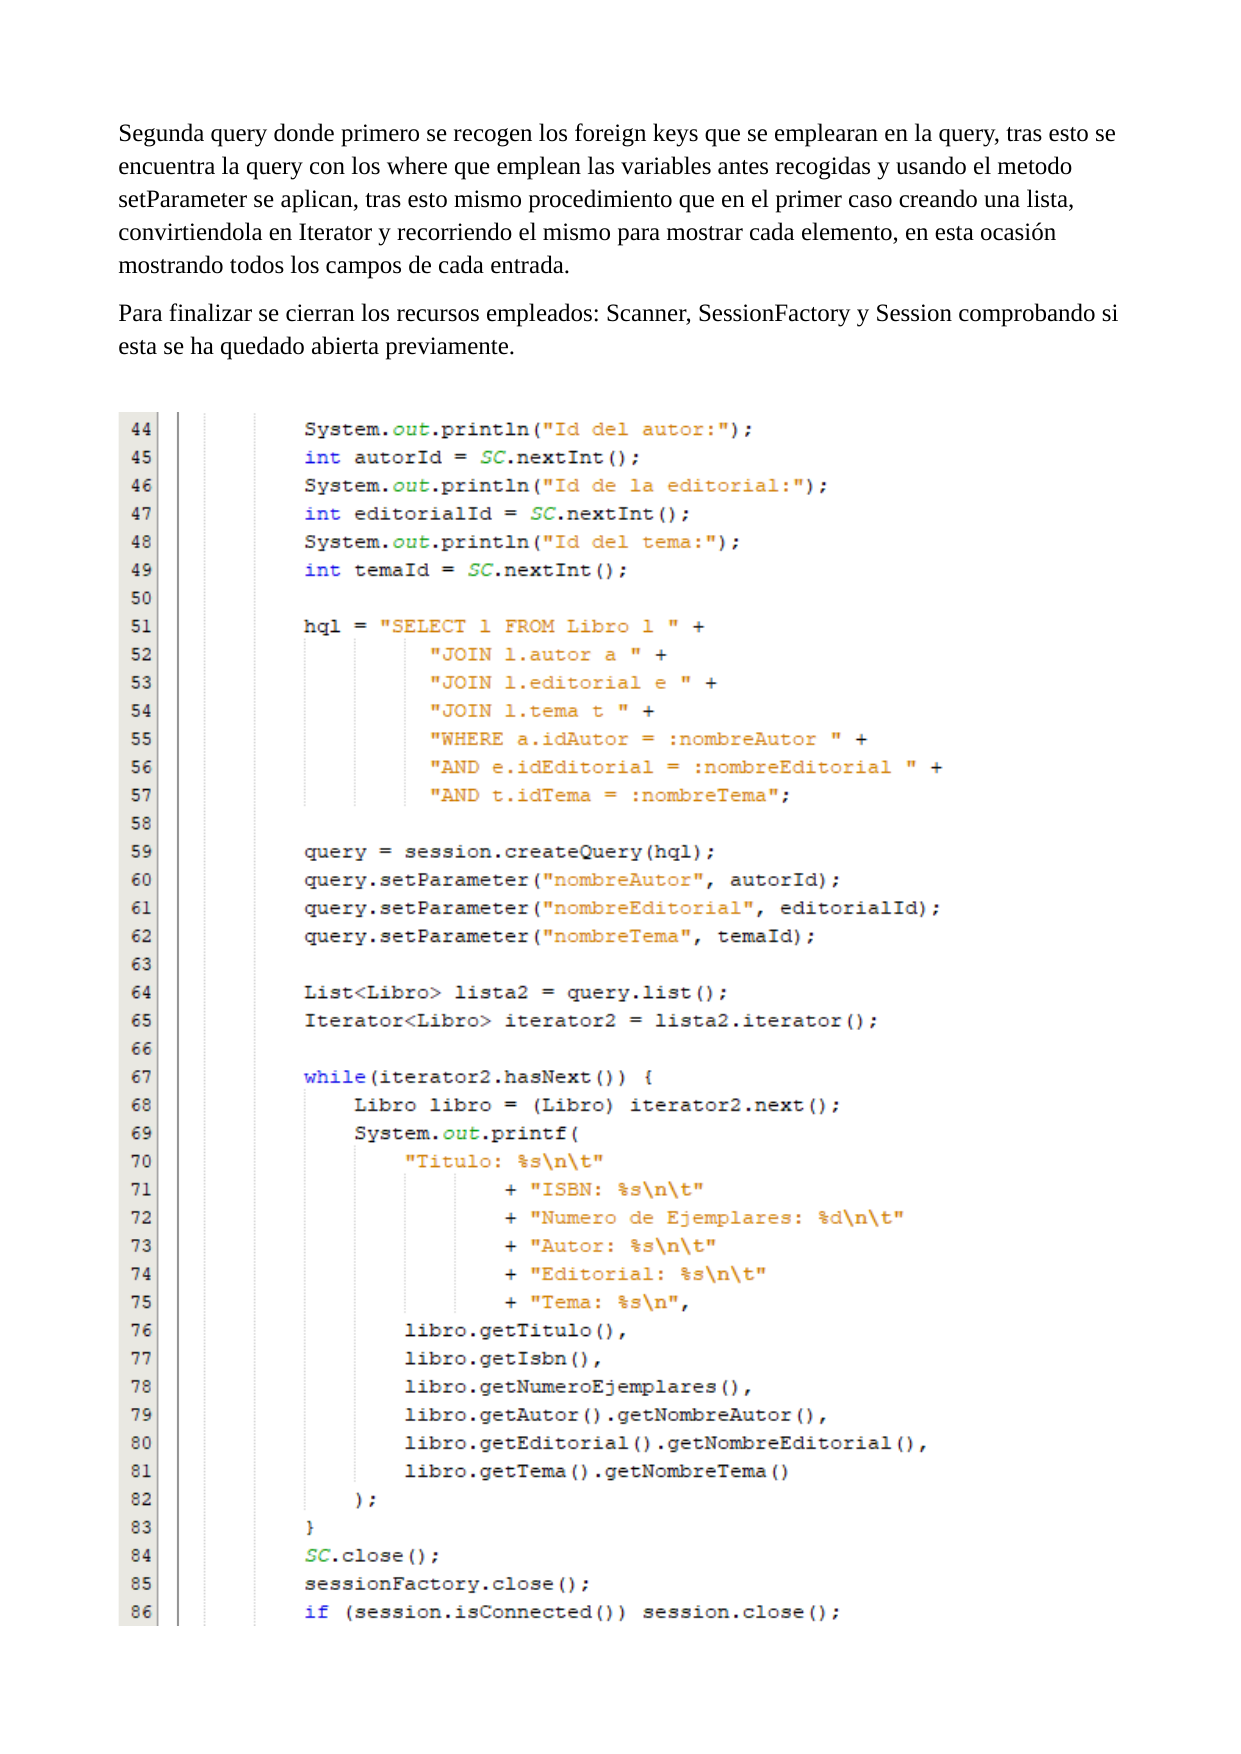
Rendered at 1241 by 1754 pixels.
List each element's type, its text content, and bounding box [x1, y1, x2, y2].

text Segunda query donde primero se recogen los foreign keys que se emplearan en la query, tras esto se encuentra la query con los where que emplean las variables antes recogidas y usando el metodo setParameter se aplican, tras esto mismo procedimiento que en el primer caso creando una lista, convirtiendola en Iterator y recorriendo el mismo para mostrar cada elemento, en esta ocasión mostrando todos los campos de cada entrada. [118, 118, 1122, 279]
text Para finalizar se cierran los recursos empleados: Scanner, SessionFactory y Session comprobando si esta se ha quedado abierta previamente. [118, 298, 1122, 359]
picture [118, 412, 982, 1626]
